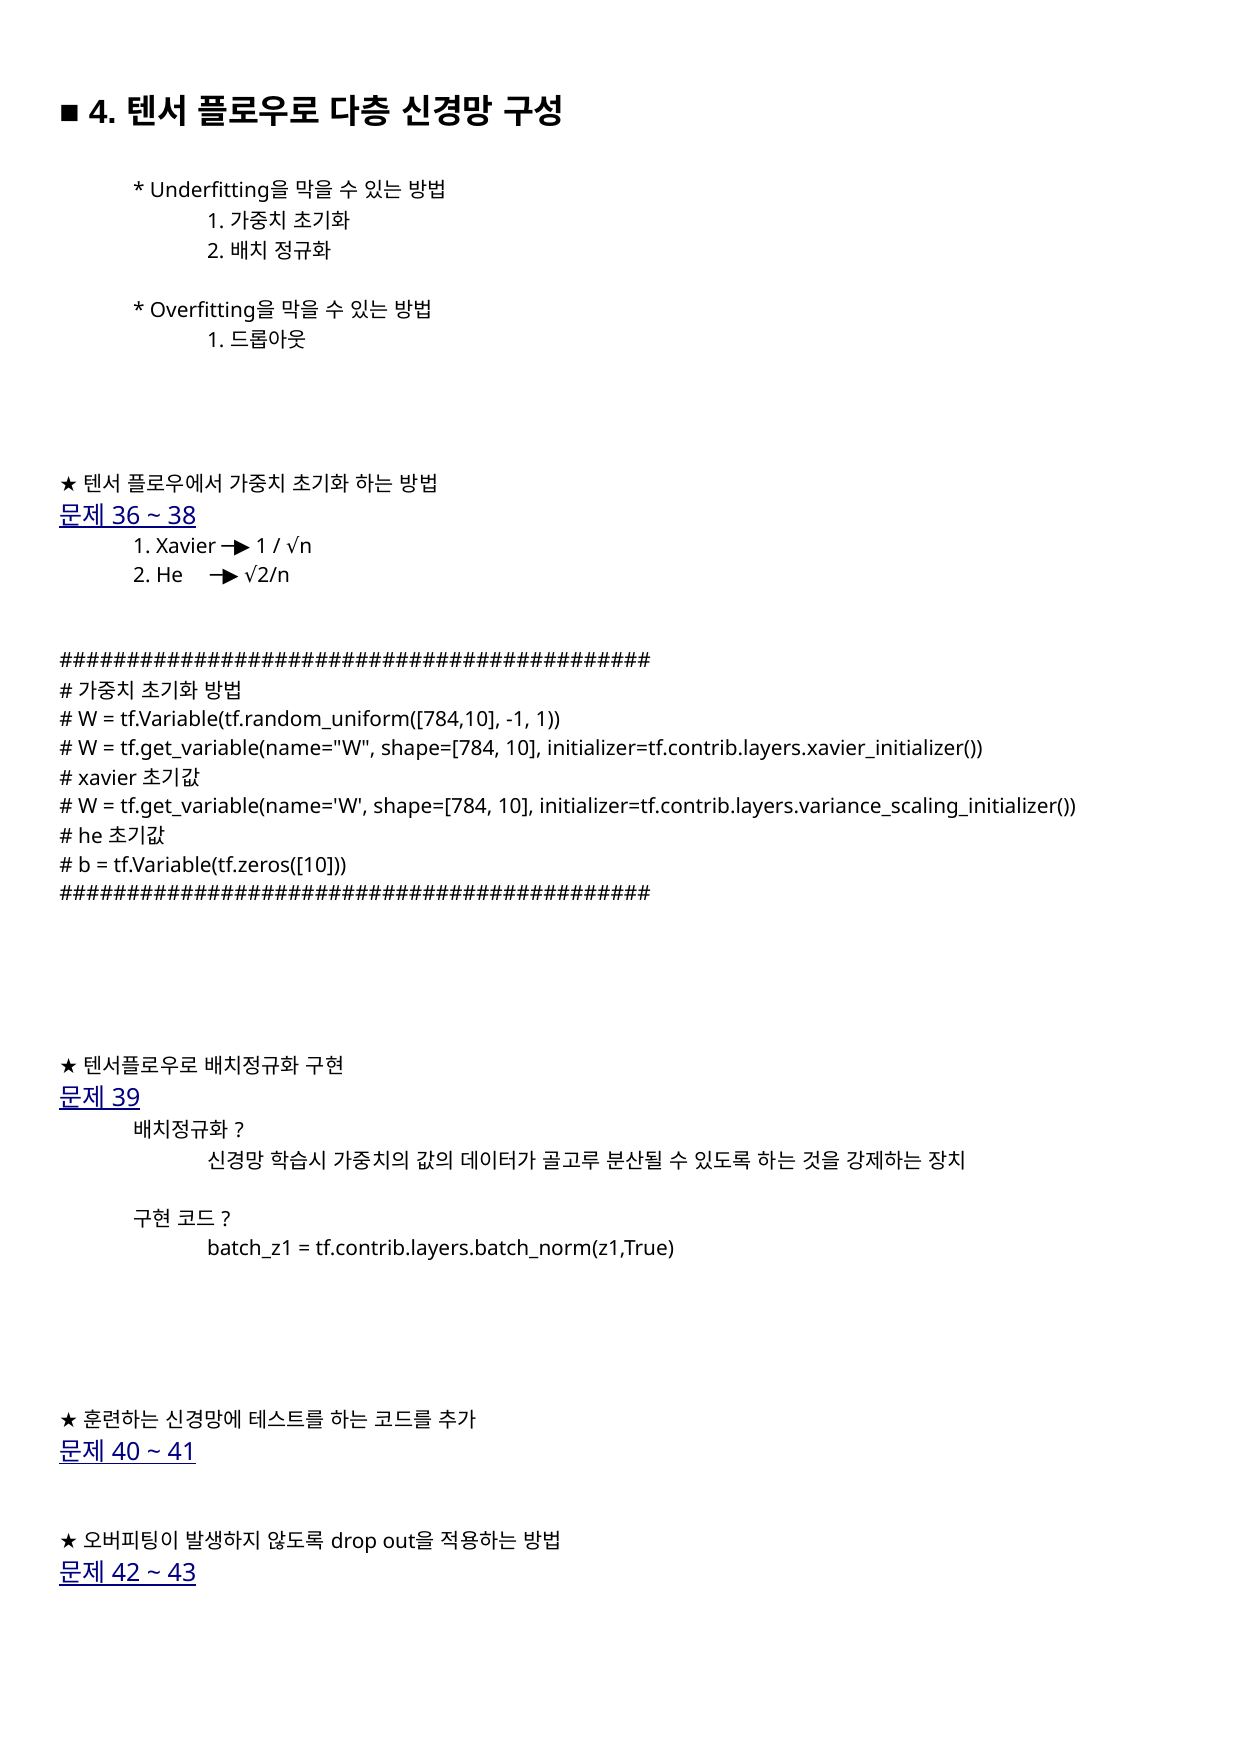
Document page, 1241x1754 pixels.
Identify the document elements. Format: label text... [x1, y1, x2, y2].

text ★ 텐서 플로우에서 가중치 초기화 하는 방법 [59, 467, 1181, 498]
text ★ 훈련하는 신경망에 테스트를 하는 코드를 추가 [59, 1403, 1181, 1434]
text * Underfitting을 막을 수 있는 방법 [59, 173, 1181, 204]
text 문제 36 ~ 38 [59, 498, 1181, 532]
text 배치정규화 ? [59, 1113, 1181, 1144]
text 1. 가중치 초기화 [59, 204, 1181, 234]
text 문제 39 [59, 1079, 1181, 1113]
text 구현 코드 ? [59, 1203, 1181, 1233]
subtitle ■ 4. 텐서 플로우로 다층 신경망 구성 [59, 84, 1181, 133]
text 2. 배치 정규화 [59, 234, 1181, 264]
text # 가중치 초기화 방법 [59, 674, 1181, 704]
text # W = tf.get_variable(name='W', shape=[784, 10], initializer=tf.contrib.layers.variance_scaling_initializer()) [59, 791, 1181, 820]
text # W = tf.get_variable(name="W", shape=[784, 10], initializer=tf.contrib.layers.xavier_initializer()) [59, 733, 1181, 761]
text 1. Xavier ─▶ 1 / √n [59, 532, 1181, 560]
text ############################################ [59, 878, 1181, 907]
text ★ 텐서플로우로 배치정규화 구현 [59, 1049, 1181, 1079]
text # he 초기값 [59, 820, 1181, 850]
text batch_z1 = tf.contrib.layers.batch_norm(z1,True) [59, 1233, 1181, 1261]
text 문제 42 ~ 43 [59, 1555, 1181, 1589]
text # W = tf.Variable(tf.random_uniform([784,10], -1, 1)) [59, 704, 1181, 733]
text ############################################ [59, 645, 1181, 674]
text 1. 드롭아웃 [59, 323, 1181, 353]
text * Overfitting을 막을 수 있는 방법 [59, 293, 1181, 323]
text 2. He ─▶ √2/n [59, 560, 1181, 588]
text 신경망 학습시 가중치의 값의 데이터가 골고루 분산될 수 있도록 하는 것을 강제하는 장치 [59, 1144, 1181, 1174]
text ★ 오버피팅이 발생하지 않도록 drop out을 적용하는 방법 [59, 1525, 1181, 1555]
text 문제 40 ~ 41 [59, 1434, 1181, 1468]
text # xavier 초기값 [59, 761, 1181, 791]
text # b = tf.Variable(tf.zeros([10])) [59, 850, 1181, 878]
